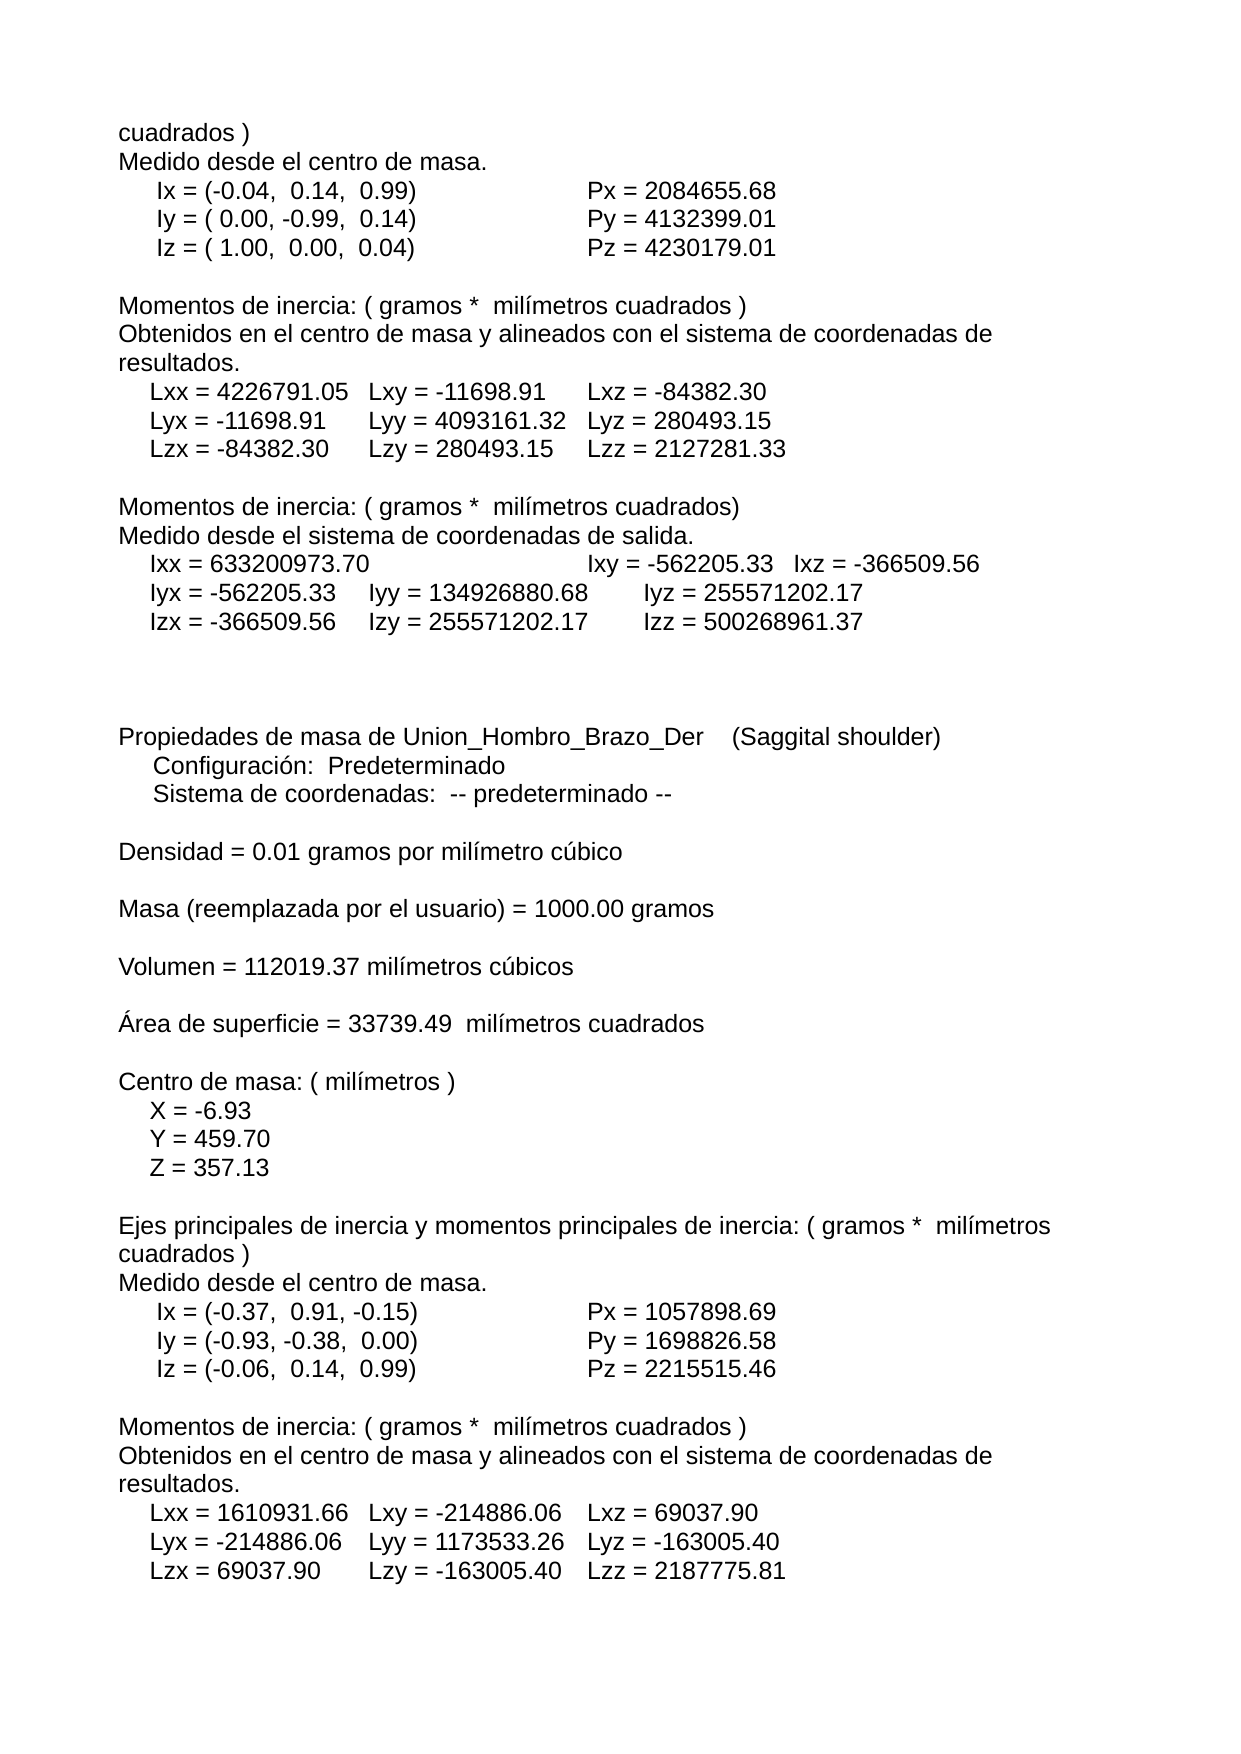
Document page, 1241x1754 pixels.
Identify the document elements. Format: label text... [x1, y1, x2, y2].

text Momentos de inercia: ( gramos * milímetros cuadrados) [118, 492, 1122, 521]
text Iy = (-0.93, -0.38, 0.00) Py = 1698826.58 [118, 1326, 1122, 1354]
text Obtenidos en el centro de masa y alineados con el sistema de coordenadas de resultados. [118, 319, 1122, 377]
text Densidad = 0.01 gramos por milímetro cúbico [118, 837, 1122, 866]
text Ejes principales de inercia y momentos principales de inercia: ( gramos * milímetros cuadrados ) [118, 1211, 1122, 1268]
text cuadrados ) [118, 118, 1122, 147]
text Momentos de inercia: ( gramos * milímetros cuadrados ) [118, 291, 1122, 319]
text Z = 357.13 [118, 1153, 1122, 1182]
text Medido desde el sistema de coordenadas de salida. [118, 521, 1122, 549]
text Lzx = 69037.90 Lzy = -163005.40 Lzz = 2187775.81 [118, 1556, 1122, 1584]
text Lyx = -214886.06 Lyy = 1173533.26 Lyz = -163005.40 [118, 1527, 1122, 1556]
text Y = 459.70 [118, 1124, 1122, 1153]
text Obtenidos en el centro de masa y alineados con el sistema de coordenadas de resultados. [118, 1441, 1122, 1498]
text X = -6.93 [118, 1096, 1122, 1124]
text Iz = ( 1.00, 0.00, 0.04) Pz = 4230179.01 [118, 233, 1122, 262]
text Volumen = 112019.37 milímetros cúbicos [118, 952, 1122, 981]
text Iyx = -562205.33 Iyy = 134926880.68 Iyz = 255571202.17 [118, 578, 1122, 607]
text Lxx = 4226791.05 Lxy = -11698.91 Lxz = -84382.30 [118, 377, 1122, 406]
text Área de superficie = 33739.49 milímetros cuadrados [118, 1009, 1122, 1038]
text Ixx = 633200973.70 Ixy = -562205.33 Ixz = -366509.56 [118, 549, 1122, 578]
text Iz = (-0.06, 0.14, 0.99) Pz = 2215515.46 [118, 1354, 1122, 1383]
text Medido desde el centro de masa. [118, 1268, 1122, 1297]
text Medido desde el centro de masa. [118, 147, 1122, 176]
text Lyx = -11698.91 Lyy = 4093161.32 Lyz = 280493.15 [118, 406, 1122, 434]
text Izx = -366509.56 Izy = 255571202.17 Izz = 500268961.37 [118, 607, 1122, 636]
text Lzx = -84382.30 Lzy = 280493.15 Lzz = 2127281.33 [118, 434, 1122, 463]
text Propiedades de masa de Union_Hombro_Brazo_Der (Saggital shoulder) [118, 722, 1122, 751]
text Ix = (-0.37, 0.91, -0.15) Px = 1057898.69 [118, 1297, 1122, 1326]
text Iy = ( 0.00, -0.99, 0.14) Py = 4132399.01 [118, 204, 1122, 233]
text Momentos de inercia: ( gramos * milímetros cuadrados ) [118, 1412, 1122, 1441]
text Lxx = 1610931.66 Lxy = -214886.06 Lxz = 69037.90 [118, 1498, 1122, 1527]
text Centro de masa: ( milímetros ) [118, 1067, 1122, 1096]
text Masa (reemplazada por el usuario) = 1000.00 gramos [118, 894, 1122, 923]
text Sistema de coordenadas: -- predeterminado -- [118, 779, 1122, 808]
text Configuración: Predeterminado [118, 751, 1122, 779]
text Ix = (-0.04, 0.14, 0.99) Px = 2084655.68 [118, 176, 1122, 204]
